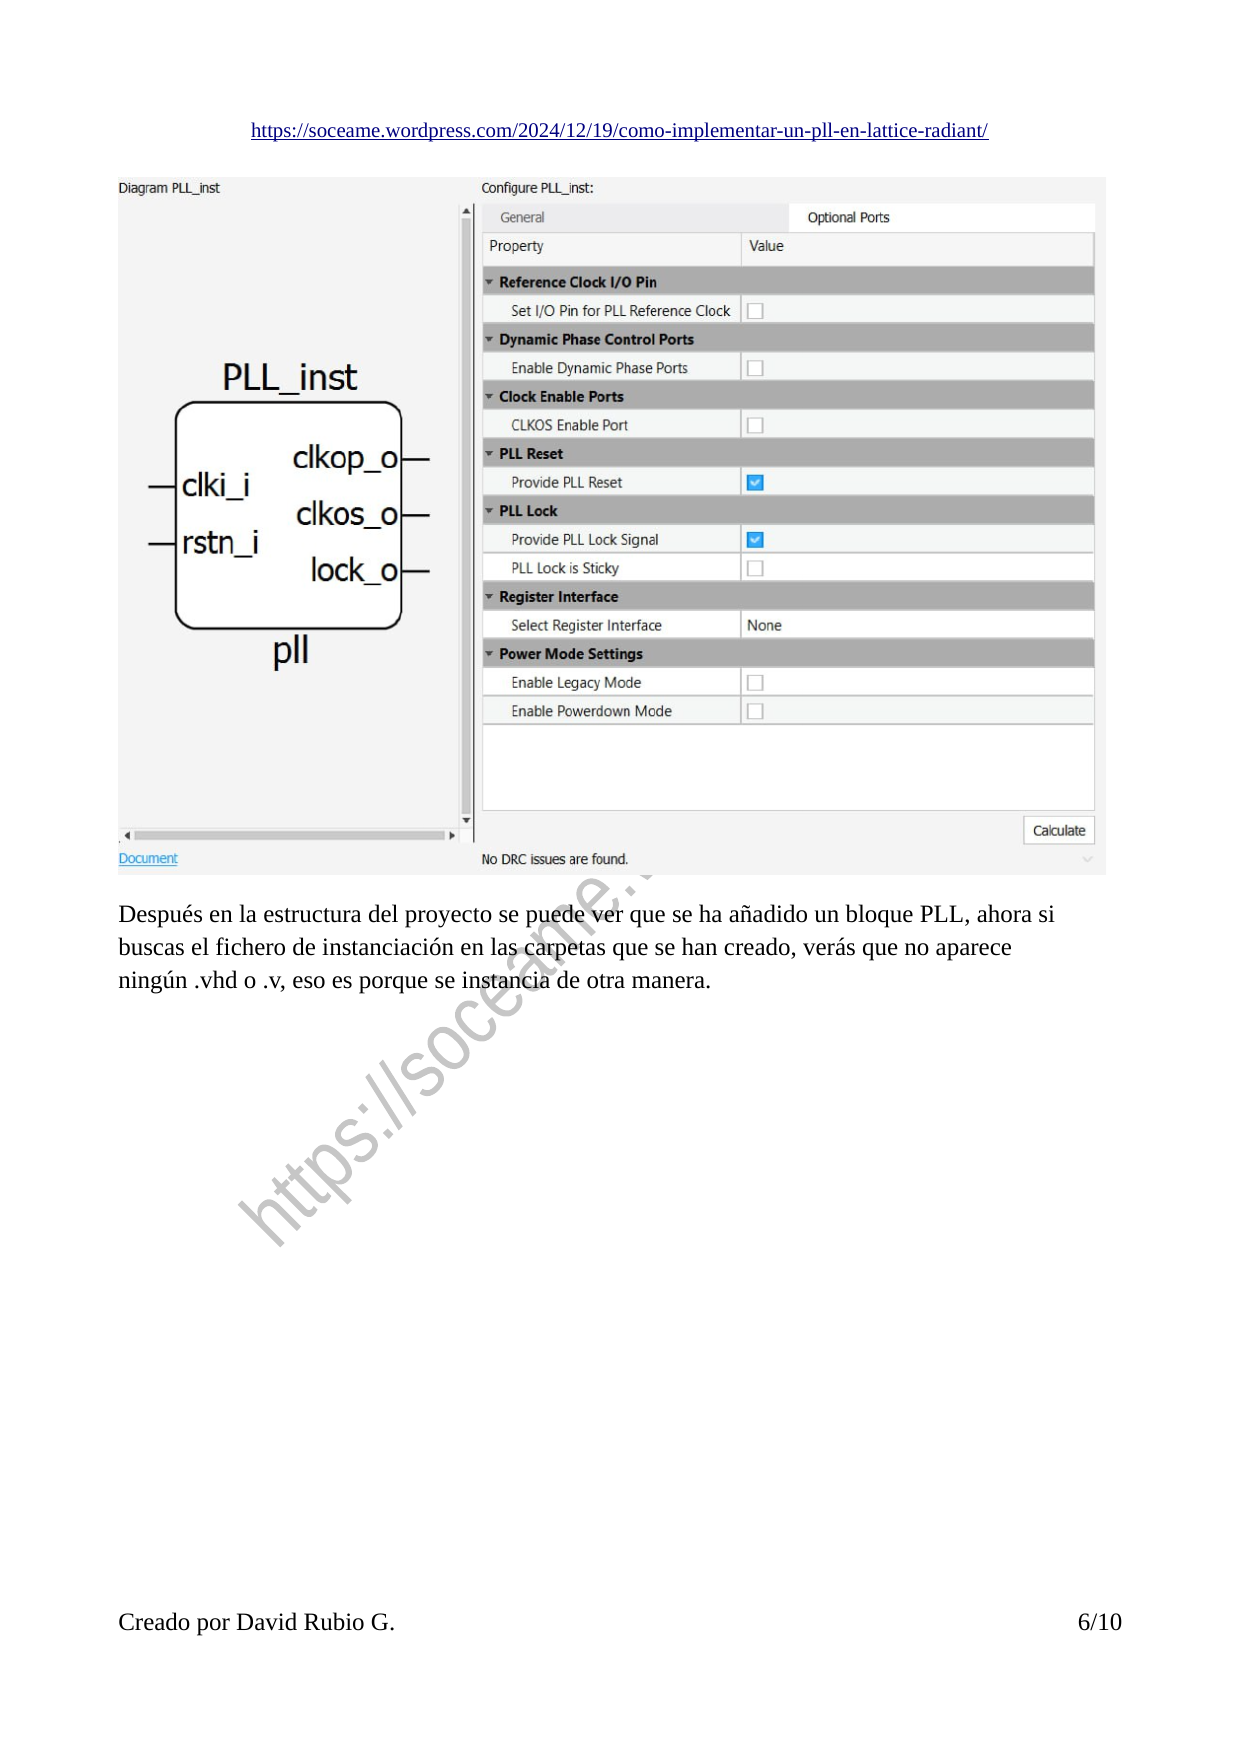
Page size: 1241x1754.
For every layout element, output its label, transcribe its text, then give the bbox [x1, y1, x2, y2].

text Después en la estructura del proyecto se puede ver que se ha añadido un bloque PLL, ahora si buscas el fichero de instanciación en las carpetas que se han creado, verás que no aparece ningún .vhd o .v, eso es porque se instancia de otra manera. [118, 899, 1122, 994]
picture [118, 177, 1107, 875]
